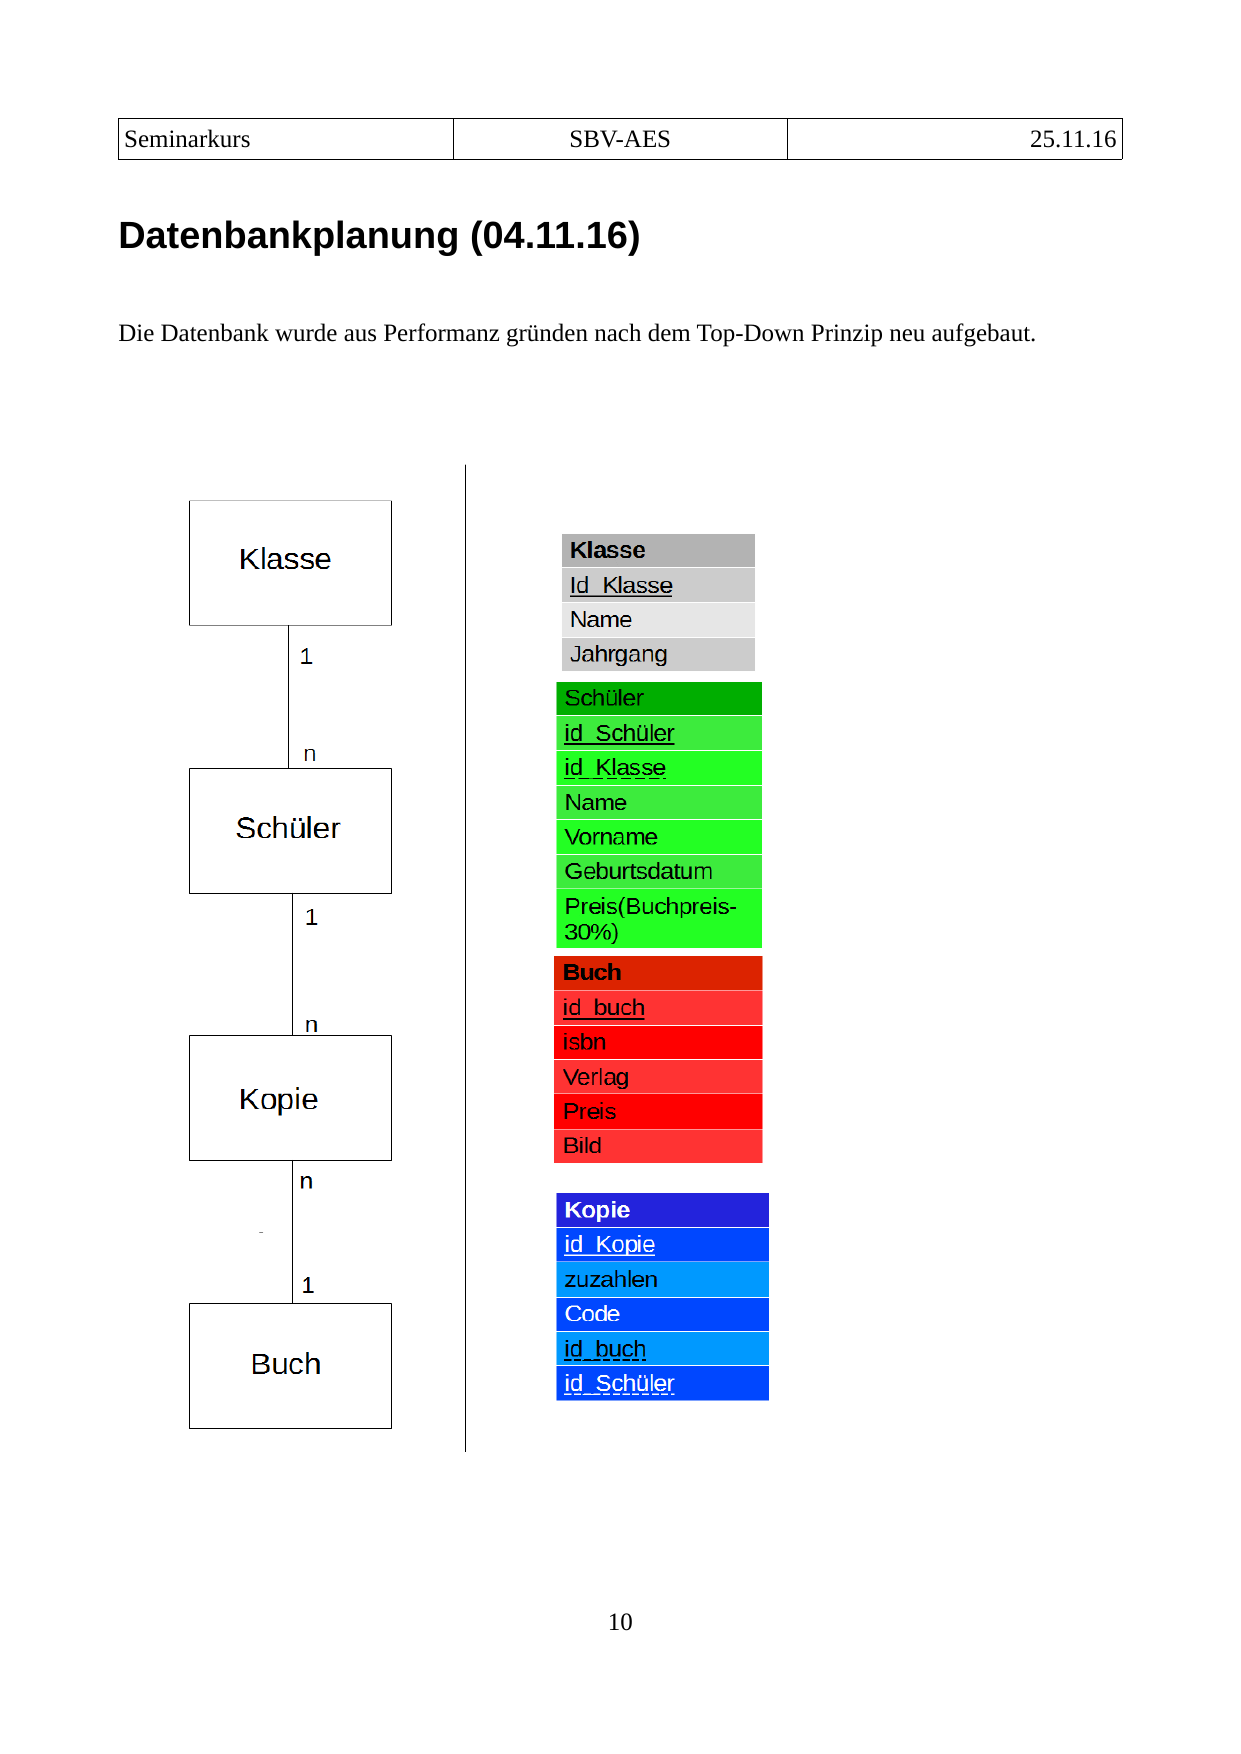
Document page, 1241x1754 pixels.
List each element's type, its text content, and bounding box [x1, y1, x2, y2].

text Die Datenbank wurde aus Performanz gründen nach dem Top-Down Prinzip neu aufgebaut. [118, 318, 1122, 347]
picture [115, 464, 814, 1452]
subtitle Datenbankplanung (04.11.16) [118, 213, 1122, 257]
